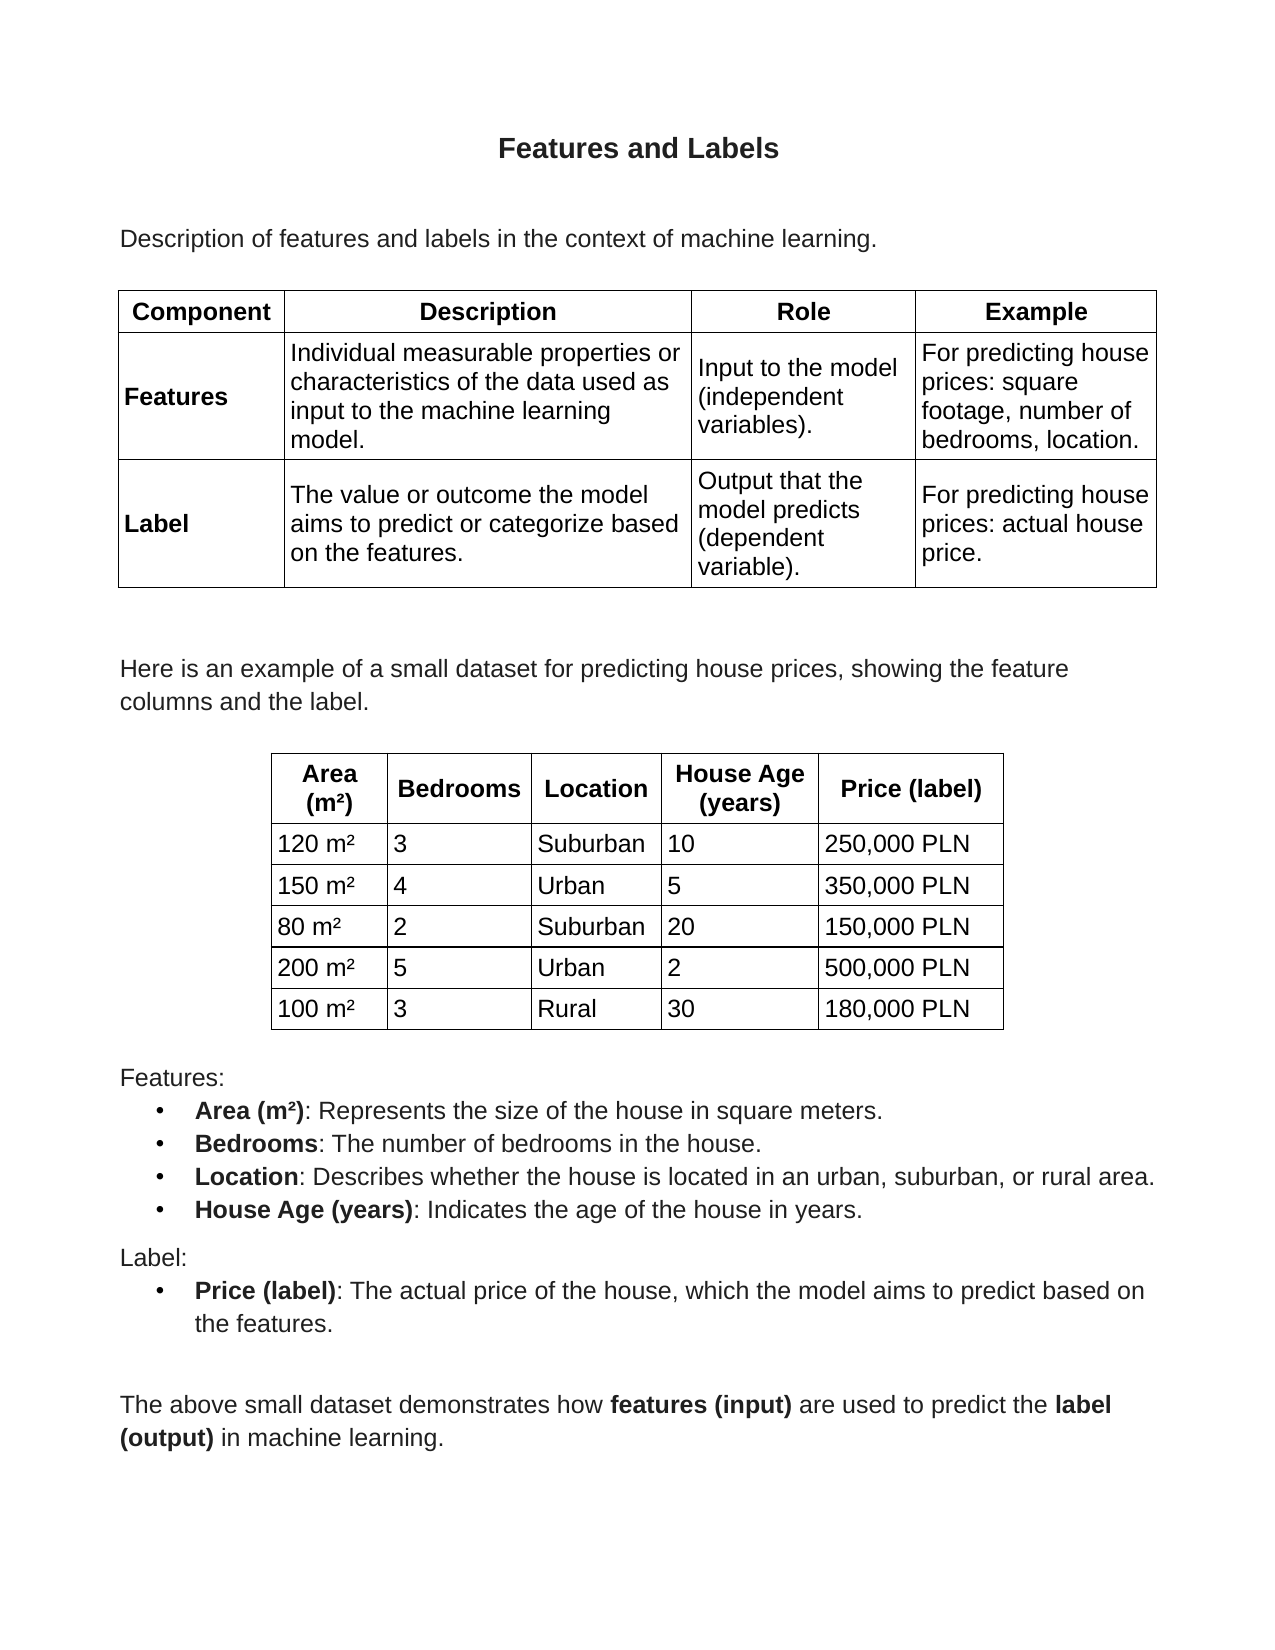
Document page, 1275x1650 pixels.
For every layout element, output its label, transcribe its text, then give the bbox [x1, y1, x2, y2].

list Location: Describes whether the house is located in an urban, suburban, or rural area. [156, 1162, 1157, 1191]
table_header Example [916, 291, 1156, 332]
table_cell 200 m² [272, 948, 387, 988]
table_cell 120 m² [272, 824, 387, 864]
table_cell 5 [388, 948, 531, 988]
table_cell 100 m² [272, 989, 387, 1029]
table_cell Urban [532, 865, 661, 905]
table_cell 180,000 PLN [819, 989, 1003, 1029]
table_cell 150,000 PLN [819, 906, 1003, 946]
table_header Bedrooms [388, 754, 531, 823]
table_header Role [692, 291, 915, 332]
table_cell 5 [662, 865, 818, 905]
table_cell 150 m² [272, 865, 387, 905]
text Description of features and labels in the context of machine learning. [118, 224, 1157, 253]
table_header Price (label) [819, 754, 1003, 823]
text Label: [118, 1243, 1157, 1272]
table_header Location [532, 754, 661, 823]
table_header Description [285, 291, 691, 332]
list Area (m²): Represents the size of the house in square meters. [156, 1096, 1157, 1125]
table_cell 20 [662, 906, 818, 946]
table_cell Suburban [532, 906, 661, 946]
text Here is an example of a small dataset for predicting house prices, showing the feature columns and the label. [118, 654, 1157, 715]
table_cell Output that the model predicts (dependent variable). [692, 460, 915, 587]
text The above small dataset demonstrates how features (input) are used to predict the label (output) in machine learning. [118, 1390, 1157, 1452]
table_cell Suburban [532, 824, 661, 864]
table_cell 2 [388, 906, 531, 946]
table_cell For predicting house prices: square footage, number of bedrooms, location. [916, 333, 1156, 459]
table_cell Individual measurable properties or characteristics of the data used as input to the machine learning model. [285, 333, 691, 459]
subtitle Features and Labels [118, 131, 1157, 164]
table_cell 500,000 PLN [819, 948, 1003, 988]
table_cell Label [119, 460, 284, 587]
list Price (label): The actual price of the house, which the model aims to predict based on the features. [156, 1276, 1157, 1338]
table_cell 30 [662, 989, 818, 1029]
table_cell Rural [532, 989, 661, 1029]
table_cell 3 [388, 989, 531, 1029]
list House Age (years): Indicates the age of the house in years. [156, 1195, 1157, 1224]
table_cell 10 [662, 824, 818, 864]
list Bedrooms: The number of bedrooms in the house. [156, 1129, 1157, 1158]
table_cell 4 [388, 865, 531, 905]
table_header Component [119, 291, 284, 332]
table_cell 250,000 PLN [819, 824, 1003, 864]
table_cell 2 [662, 948, 818, 988]
table_cell 350,000 PLN [819, 865, 1003, 905]
table_cell The value or outcome the model aims to predict or categorize based on the features. [285, 460, 691, 587]
table_cell 3 [388, 824, 531, 864]
table_cell For predicting house prices: actual house price. [916, 460, 1156, 587]
table_cell 80 m² [272, 906, 387, 946]
text Features: [118, 1063, 1157, 1092]
table_cell Features [119, 333, 284, 459]
table_header House Age (years) [662, 754, 818, 823]
table_cell Input to the model (independent variables). [692, 333, 915, 459]
table_cell Urban [532, 948, 661, 988]
table_header Area (m²) [272, 754, 387, 823]
